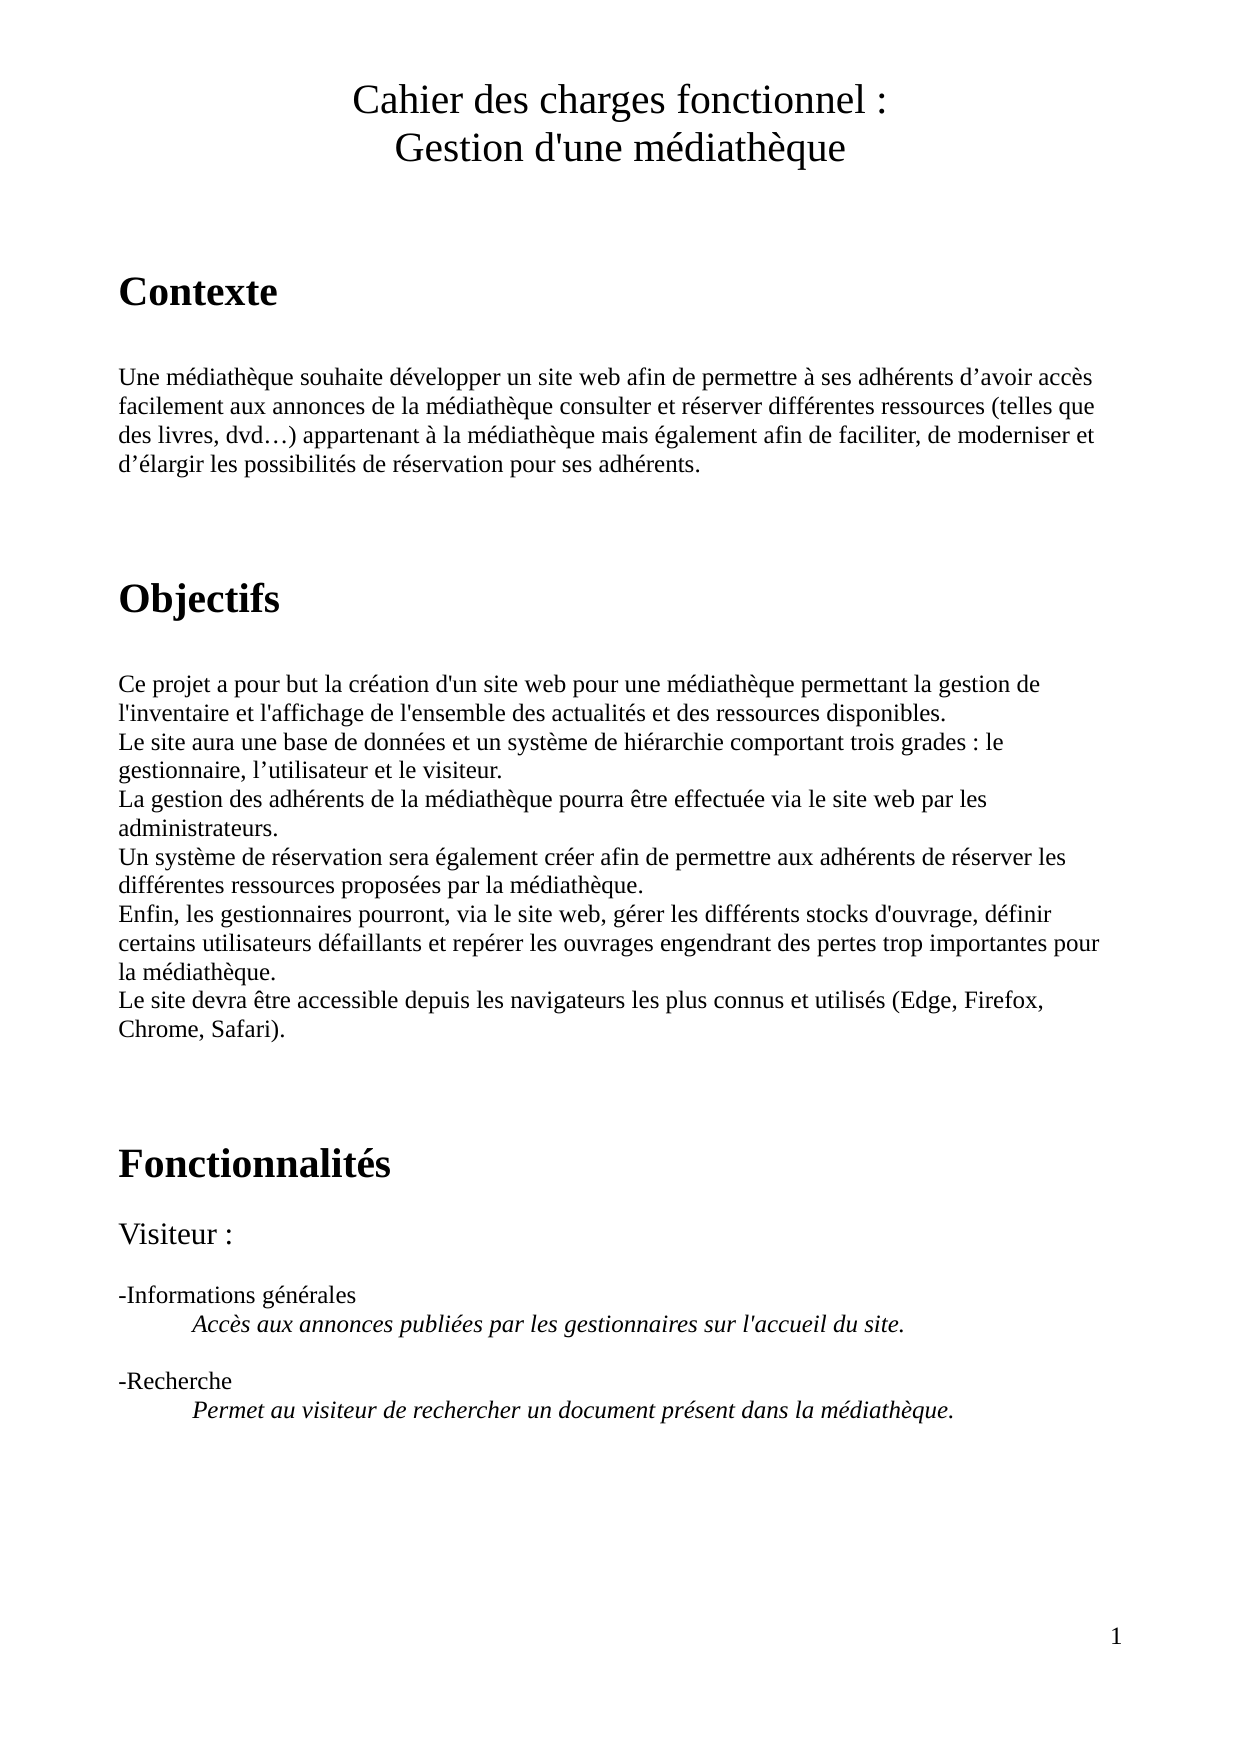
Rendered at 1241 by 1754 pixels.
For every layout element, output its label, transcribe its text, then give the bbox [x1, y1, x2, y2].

text Visiteur : [118, 1215, 1122, 1251]
text Ce projet a pour but la création d'un site web pour une médiathèque permettant la gestion de l'inventaire et l'affichage de l'ensemble des actualités et des ressources disponibles. [118, 669, 1122, 727]
text Cahier des charges fonctionnel : [118, 75, 1122, 123]
text Une médiathèque souhaite développer un site web afin de permettre à ses adhérents d’avoir accès facilement aux annonces de la médiathèque consulter et réserver différentes ressources (telles que des livres, dvd…) appartenant à la médiathèque mais également afin de faciliter, de moderniser et d’élargir les possibilités de réservation pour ses adhérents. [118, 362, 1122, 477]
text Le site aura une base de données et un système de hiérarchie comportant trois grades : le gestionnaire, l’utilisateur et le visiteur. [118, 727, 1122, 784]
text -Informations générales [118, 1280, 1122, 1309]
text Objectifs [118, 573, 1122, 621]
text Un système de réservation sera également créer afin de permettre aux adhérents de réserver les différentes ressources proposées par la médiathèque. [118, 842, 1122, 899]
text Permet au visiteur de rechercher un document présent dans la médiathèque. [118, 1395, 1122, 1424]
text La gestion des adhérents de la médiathèque pourra être effectuée via le site web par les administrateurs. [118, 784, 1122, 842]
text Le site devra être accessible depuis les navigateurs les plus connus et utilisés (Edge, Firefox, Chrome, Safari). [118, 985, 1122, 1043]
text Contexte [118, 267, 1122, 314]
text -Recherche [118, 1366, 1122, 1395]
text Gestion d'une médiathèque [118, 123, 1122, 171]
text Accès aux annonces publiées par les gestionnaires sur l'accueil du site. [118, 1309, 1122, 1338]
text Fonctionnalités [118, 1139, 1122, 1187]
text Enfin, les gestionnaires pourront, via le site web, gérer les différents stocks d'ouvrage, définir certains utilisateurs défaillants et repérer les ouvrages engendrant des pertes trop importantes pour la médiathèque. [118, 899, 1122, 985]
